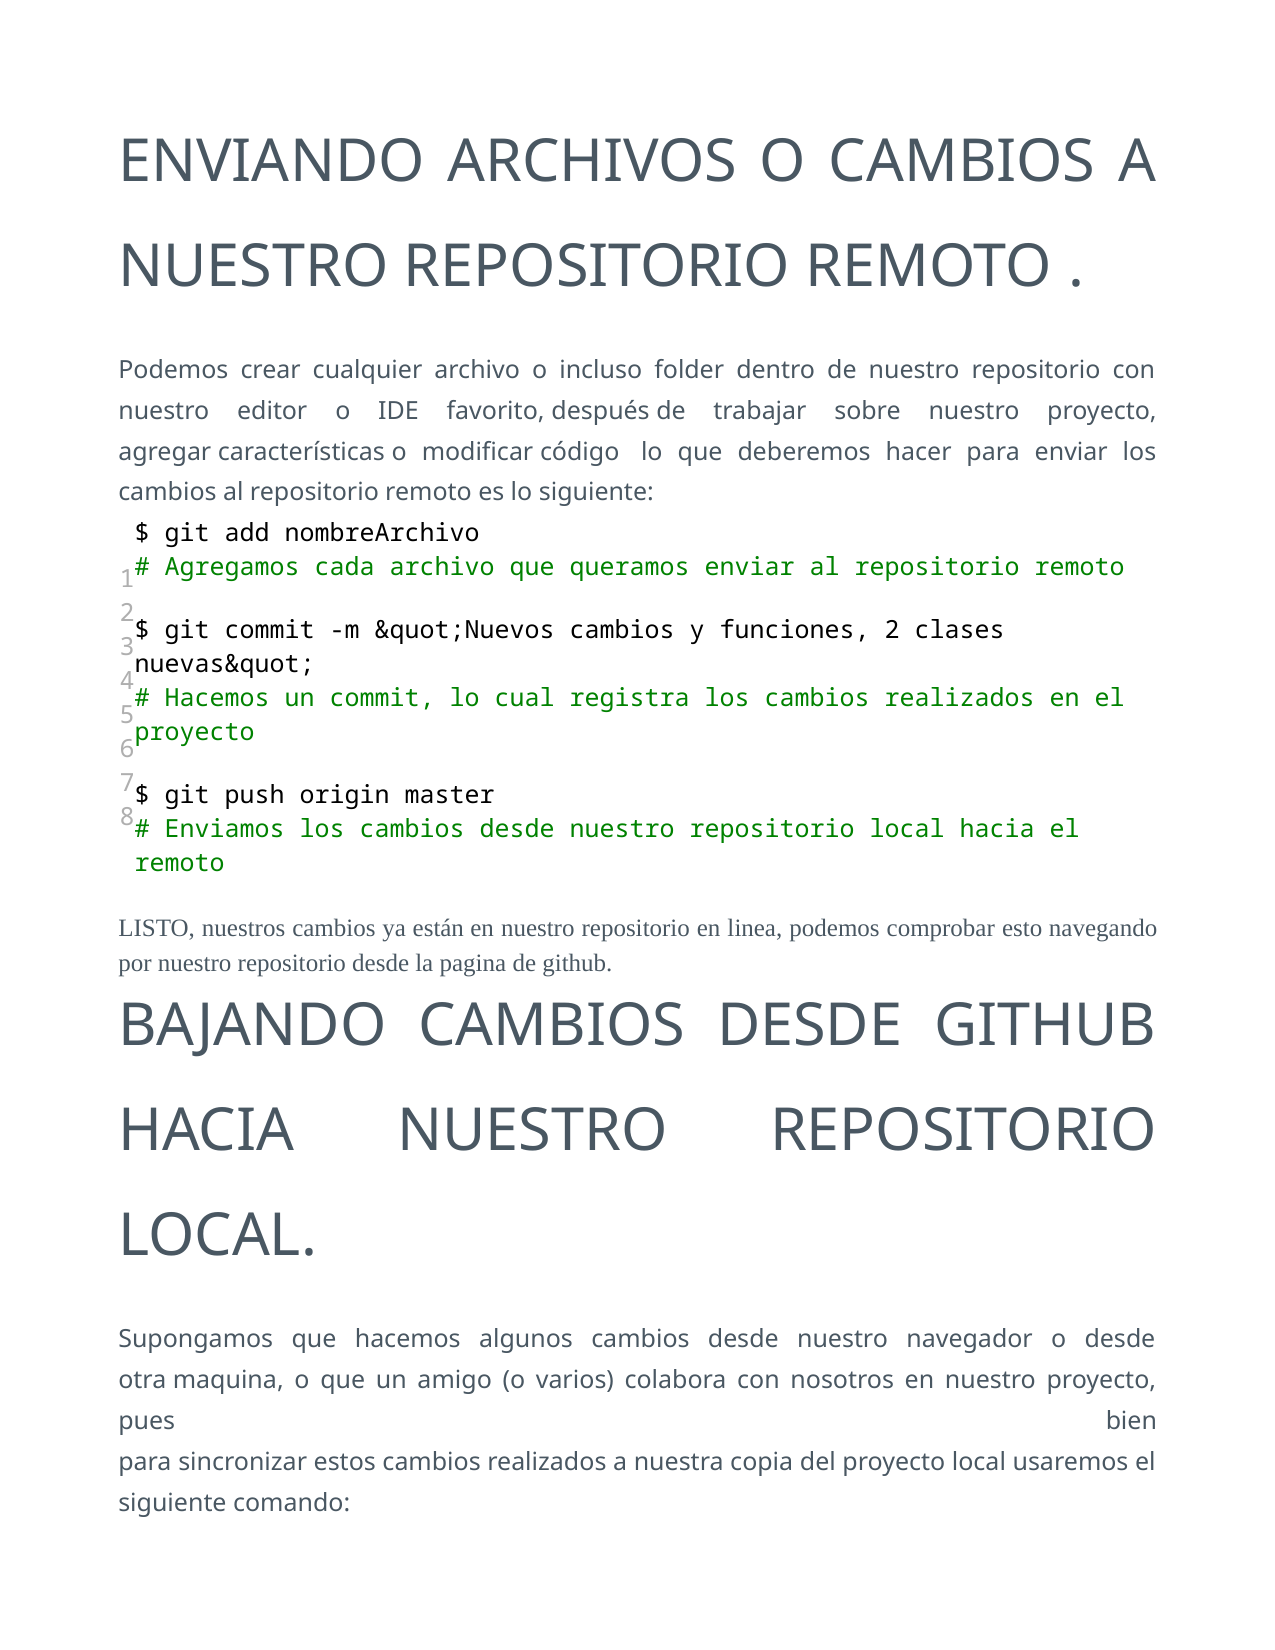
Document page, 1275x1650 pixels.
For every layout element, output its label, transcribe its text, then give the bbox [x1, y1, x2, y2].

table_header 1 2 3 4 5 6 7 8 [118, 515, 134, 879]
text Podemos crear cualquier archivo o incluso folder dentro de nuestro repositorio con nuestro editor o IDE favorito, después de trabajar sobre nuestro proyecto, agregar características o modificar código lo que deberemos hacer para enviar los cambios al repositorio remoto es lo siguiente: [118, 352, 1157, 508]
subtitle ENVIANDO ARCHIVOS O CAMBIOS A NUESTRO REPOSITORIO REMOTO . [118, 118, 1157, 304]
text LISTO, nuestros cambios ya están en nuestro repositorio en linea, podemos comprobar esto navegando por nuestro repositorio desde la pagina de github. [118, 913, 1157, 977]
table_header $ git add nombreArchivo # Agregamos cada archivo que queramos enviar al repositorio remoto $ git commit -m &quot;Nuevos cambios y funciones, 2 clases nuevas&quot; # Hacemos un commit, lo cual registra los cambios realizados en el proyecto $ git push origin master # Enviamos los cambios desde nuestro repositorio local hacia el remoto [134, 515, 1157, 879]
subtitle BAJANDO CAMBIOS DESDE GITHUB HACIA NUESTRO REPOSITORIO LOCAL. [118, 982, 1157, 1273]
text Supongamos que hacemos algunos cambios desde nuestro navegador o desde otra maquina, o que un amigo (o varios) colabora con nosotros en nuestro proyecto, pues bien para sincronizar estos cambios realizados a nuestra copia del proyecto local usaremos el siguiente comando: [118, 1321, 1157, 1518]
